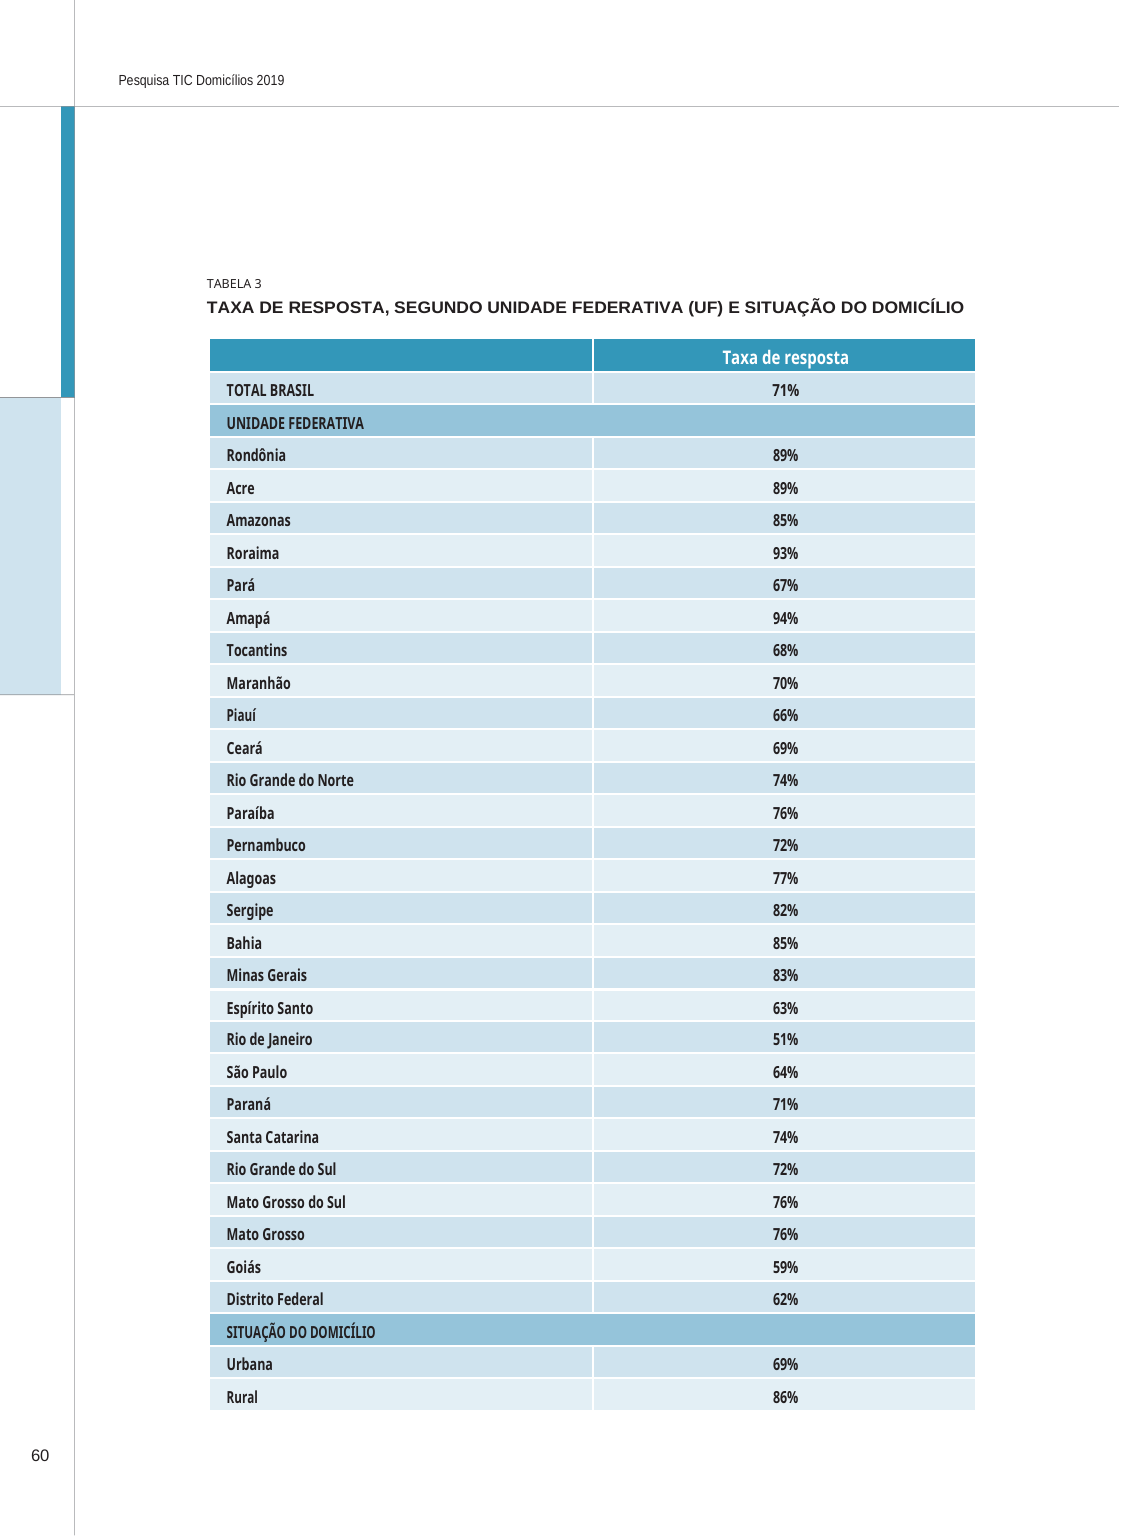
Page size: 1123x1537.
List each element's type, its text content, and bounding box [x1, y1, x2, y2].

table_cell Rondônia [210, 438, 592, 468]
table_header Taxa de resposta [594, 339, 975, 371]
table_cell Goiás [210, 1249, 592, 1280]
table_cell 93% [594, 535, 975, 566]
table_cell 94% [594, 600, 975, 631]
table_cell 74% [594, 763, 975, 793]
table_cell Piauí [210, 698, 592, 728]
table_cell Minas Gerais [210, 958, 592, 988]
table_cell Mato Grosso [210, 1217, 592, 1247]
table_cell 77% [594, 860, 975, 891]
table_cell 76% [594, 1184, 975, 1215]
table_cell Amapá [210, 600, 592, 631]
table_cell 72% [594, 1152, 975, 1182]
table_cell Maranhão [210, 665, 592, 696]
table_header [210, 339, 592, 371]
table_cell 68% [594, 633, 975, 663]
table_cell 72% [594, 828, 975, 858]
table_cell Alagoas [210, 860, 592, 891]
table_cell Distrito Federal [210, 1282, 592, 1312]
table_cell 51% [594, 1022, 975, 1052]
table_cell Rural [210, 1379, 592, 1410]
text TABELA 3 [207, 275, 1075, 292]
table_cell Roraima [210, 535, 592, 566]
table_cell 71% [594, 1087, 975, 1117]
table_cell 69% [594, 730, 975, 761]
table_cell 63% [594, 991, 975, 1020]
table_cell Rio Grande do Norte [210, 763, 592, 793]
text TAXA DE RESPOSTA, SEGUNDO UNIDADE FEDERATIVA (UF) E SITUAÇÃO DO DOMICÍLIO [207, 297, 1075, 317]
table_cell Ceará [210, 730, 592, 761]
table_cell 85% [594, 925, 975, 956]
table_cell Pernambuco [210, 828, 592, 858]
table_cell Santa Catarina [210, 1119, 592, 1150]
table_cell 86% [594, 1379, 975, 1410]
table_cell 71% [594, 373, 975, 403]
table_cell SITUAÇÃO DO DOMICÍLIO [210, 1314, 975, 1345]
table_cell Urbana [210, 1347, 592, 1377]
table_cell Tocantins [210, 633, 592, 663]
table_cell Bahia [210, 925, 592, 956]
table_cell Espírito Santo [210, 991, 592, 1020]
table_cell UNIDADE FEDERATIVA [210, 405, 975, 436]
table_cell 67% [594, 568, 975, 598]
table_cell Mato Grosso do Sul [210, 1184, 592, 1215]
table_cell 66% [594, 698, 975, 728]
table_cell Rio Grande do Sul [210, 1152, 592, 1182]
table_cell 76% [594, 1217, 975, 1247]
table_cell Pará [210, 568, 592, 598]
table_cell Paraíba [210, 795, 592, 826]
table_cell 62% [594, 1282, 975, 1312]
table_cell 64% [594, 1054, 975, 1085]
table_cell 69% [594, 1347, 975, 1377]
table_cell 89% [594, 438, 975, 468]
table_cell 85% [594, 503, 975, 533]
table_cell 70% [594, 665, 975, 696]
table_cell 89% [594, 470, 975, 501]
table_cell Rio de Janeiro [210, 1022, 592, 1052]
table_cell 76% [594, 795, 975, 826]
table_cell 82% [594, 893, 975, 923]
table_cell 83% [594, 958, 975, 988]
table_cell TOTAL BRASIL [210, 373, 592, 403]
table_cell Sergipe [210, 893, 592, 923]
table_cell Paraná [210, 1087, 592, 1117]
table_cell 59% [594, 1249, 975, 1280]
table_cell 74% [594, 1119, 975, 1150]
table_cell Acre [210, 470, 592, 501]
table_cell Amazonas [210, 503, 592, 533]
table_cell São Paulo [210, 1054, 592, 1085]
